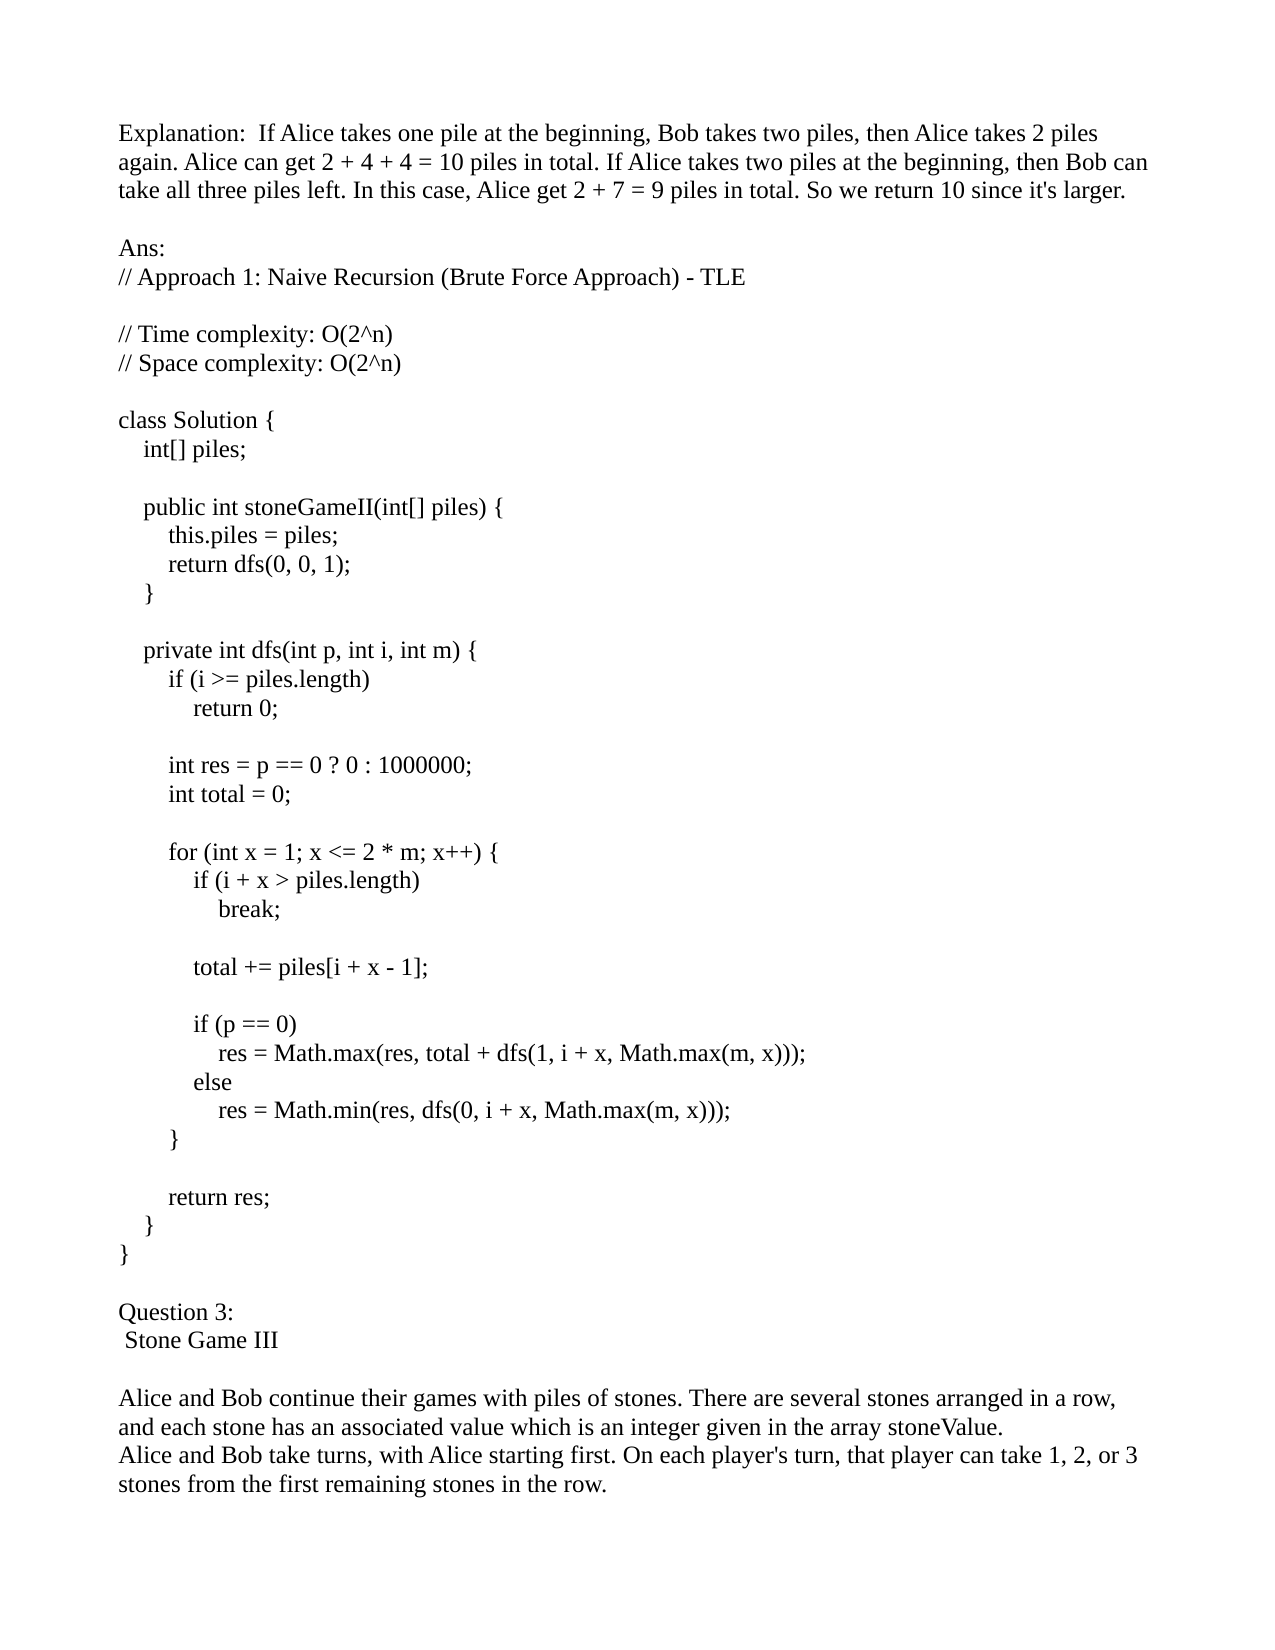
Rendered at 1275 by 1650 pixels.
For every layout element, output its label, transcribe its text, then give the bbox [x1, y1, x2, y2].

text res = Math.min(res, dfs(0, i + x, Math.max(m, x))); [118, 1096, 1157, 1124]
text private int dfs(int p, int i, int m) { [118, 636, 1157, 664]
text total += piles[i + x - 1]; [118, 952, 1157, 981]
text return 0; [118, 693, 1157, 722]
text Question 3: [118, 1297, 1157, 1326]
text if (i + x > piles.length) [118, 866, 1157, 894]
text if (p == 0) [118, 1009, 1157, 1038]
text this.piles = piles; [118, 521, 1157, 549]
text return res; [118, 1182, 1157, 1211]
text } [118, 578, 1157, 607]
text return dfs(0, 0, 1); [118, 549, 1157, 578]
text } [118, 1239, 1157, 1268]
text Ans: [118, 233, 1157, 262]
text int res = p == 0 ? 0 : 1000000; [118, 751, 1157, 779]
text break; [118, 894, 1157, 923]
text Explanation: If Alice takes one pile at the beginning, Bob takes two piles, then Alice takes 2 piles again. Alice can get 2 + 4 + 4 = 10 piles in total. If Alice takes two piles at the beginning, then Bob can take all three piles left. In this case, Alice get 2 + 7 = 9 piles in total. So we return 10 since it's larger. [118, 118, 1157, 204]
text Stone Game III [118, 1326, 1157, 1354]
text // Approach 1: Naive Recursion (Brute Force Approach) - TLE [118, 262, 1157, 291]
text Alice and Bob continue their games with piles of stones. There are several stones arranged in a row, and each stone has an associated value which is an integer given in the array stoneValue. [118, 1383, 1157, 1441]
text } [118, 1124, 1157, 1153]
text else [118, 1067, 1157, 1096]
text } [118, 1211, 1157, 1239]
text res = Math.max(res, total + dfs(1, i + x, Math.max(m, x))); [118, 1038, 1157, 1067]
text if (i >= piles.length) [118, 664, 1157, 693]
text class Solution { [118, 406, 1157, 434]
text for (int x = 1; x <= 2 * m; x++) { [118, 837, 1157, 866]
text Alice and Bob take turns, with Alice starting first. On each player's turn, that player can take 1, 2, or 3 stones from the first remaining stones in the row. [118, 1441, 1157, 1498]
text int[] piles; [118, 434, 1157, 463]
text // Time complexity: O(2^n) [118, 319, 1157, 348]
text // Space complexity: O(2^n) [118, 348, 1157, 377]
text public int stoneGameII(int[] piles) { [118, 492, 1157, 521]
text int total = 0; [118, 779, 1157, 808]
